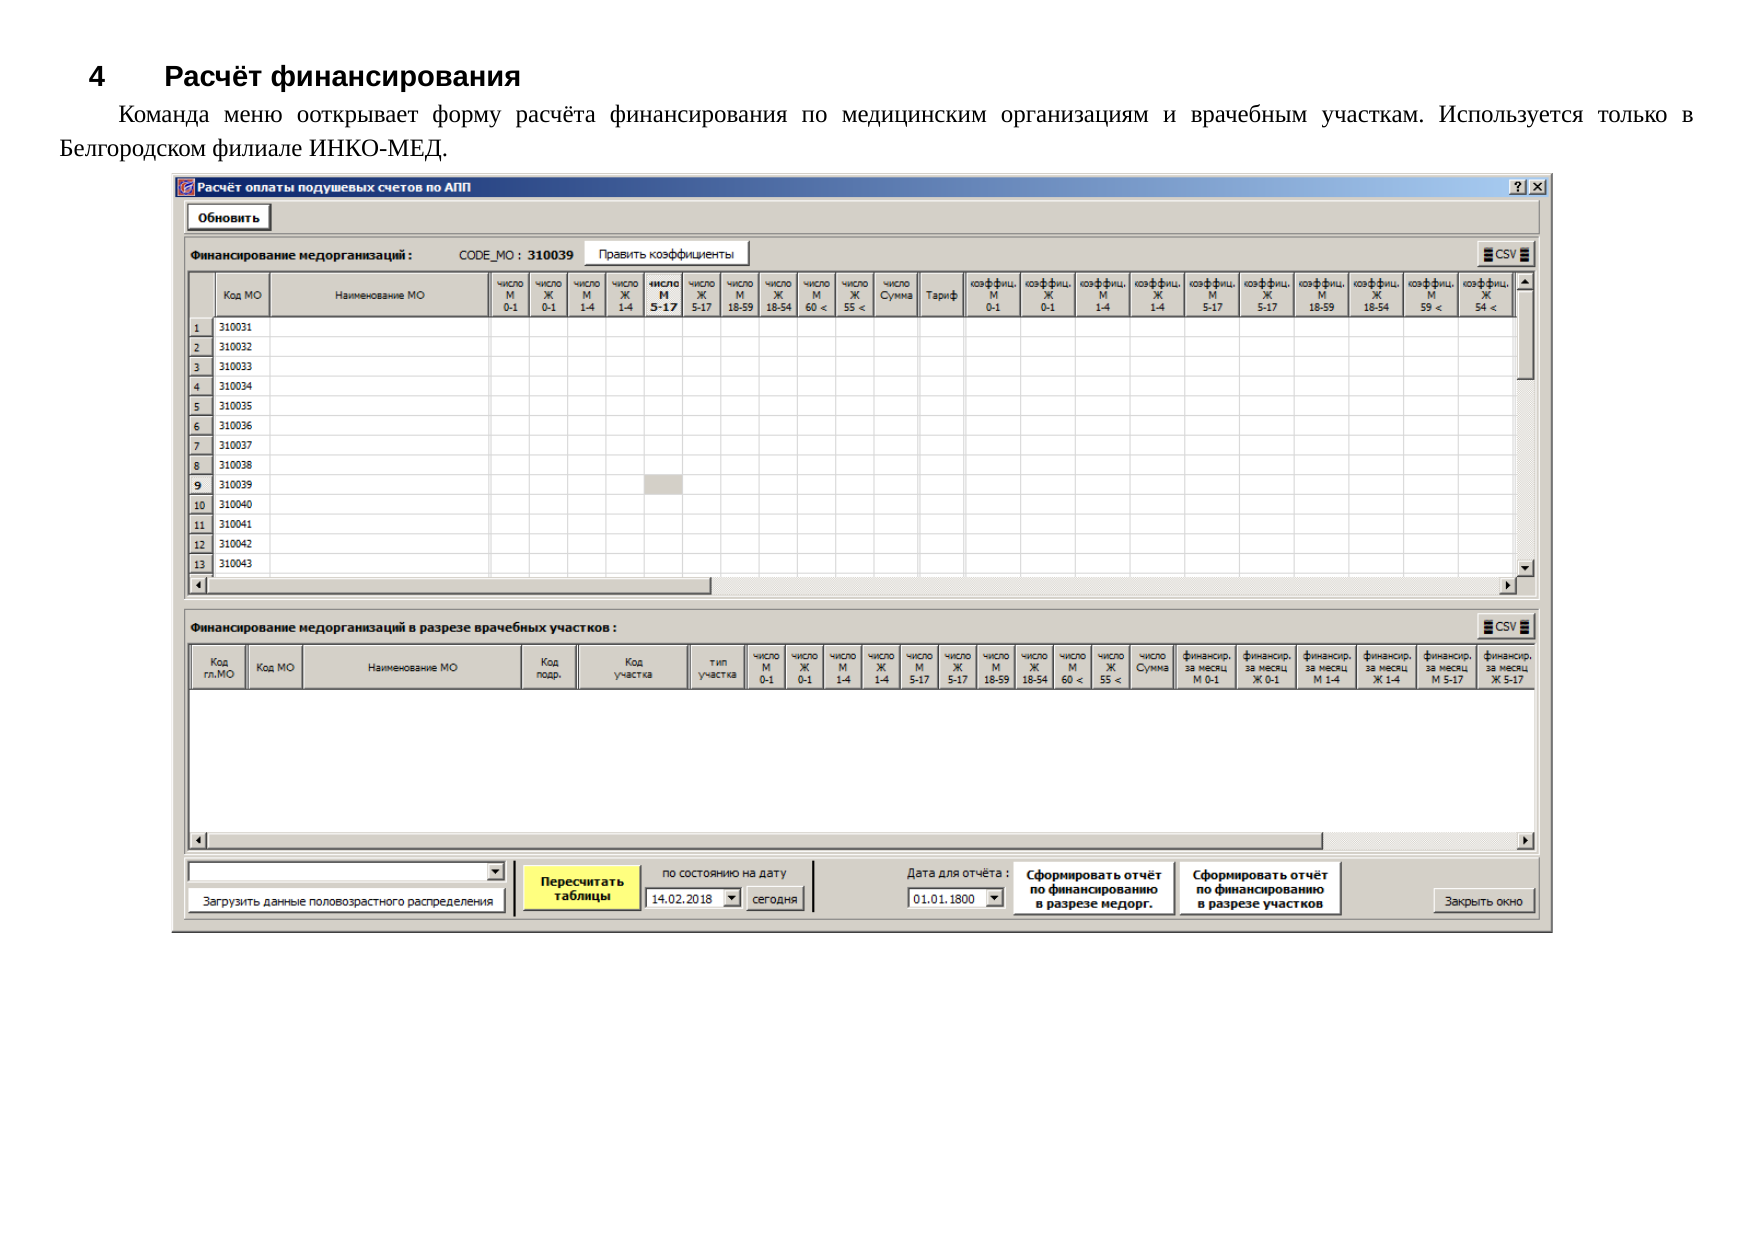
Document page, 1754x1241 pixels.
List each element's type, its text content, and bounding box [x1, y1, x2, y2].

text Команда меню ооткрывает форму расчёта финансирования по медицинским организациям и врачебным участкам. Используется только в Белгородском филиале ИНКО-МЕД. [59, 99, 1695, 162]
subtitle Расчёт финансирования [59, 59, 1695, 93]
picture [171, 173, 1553, 933]
